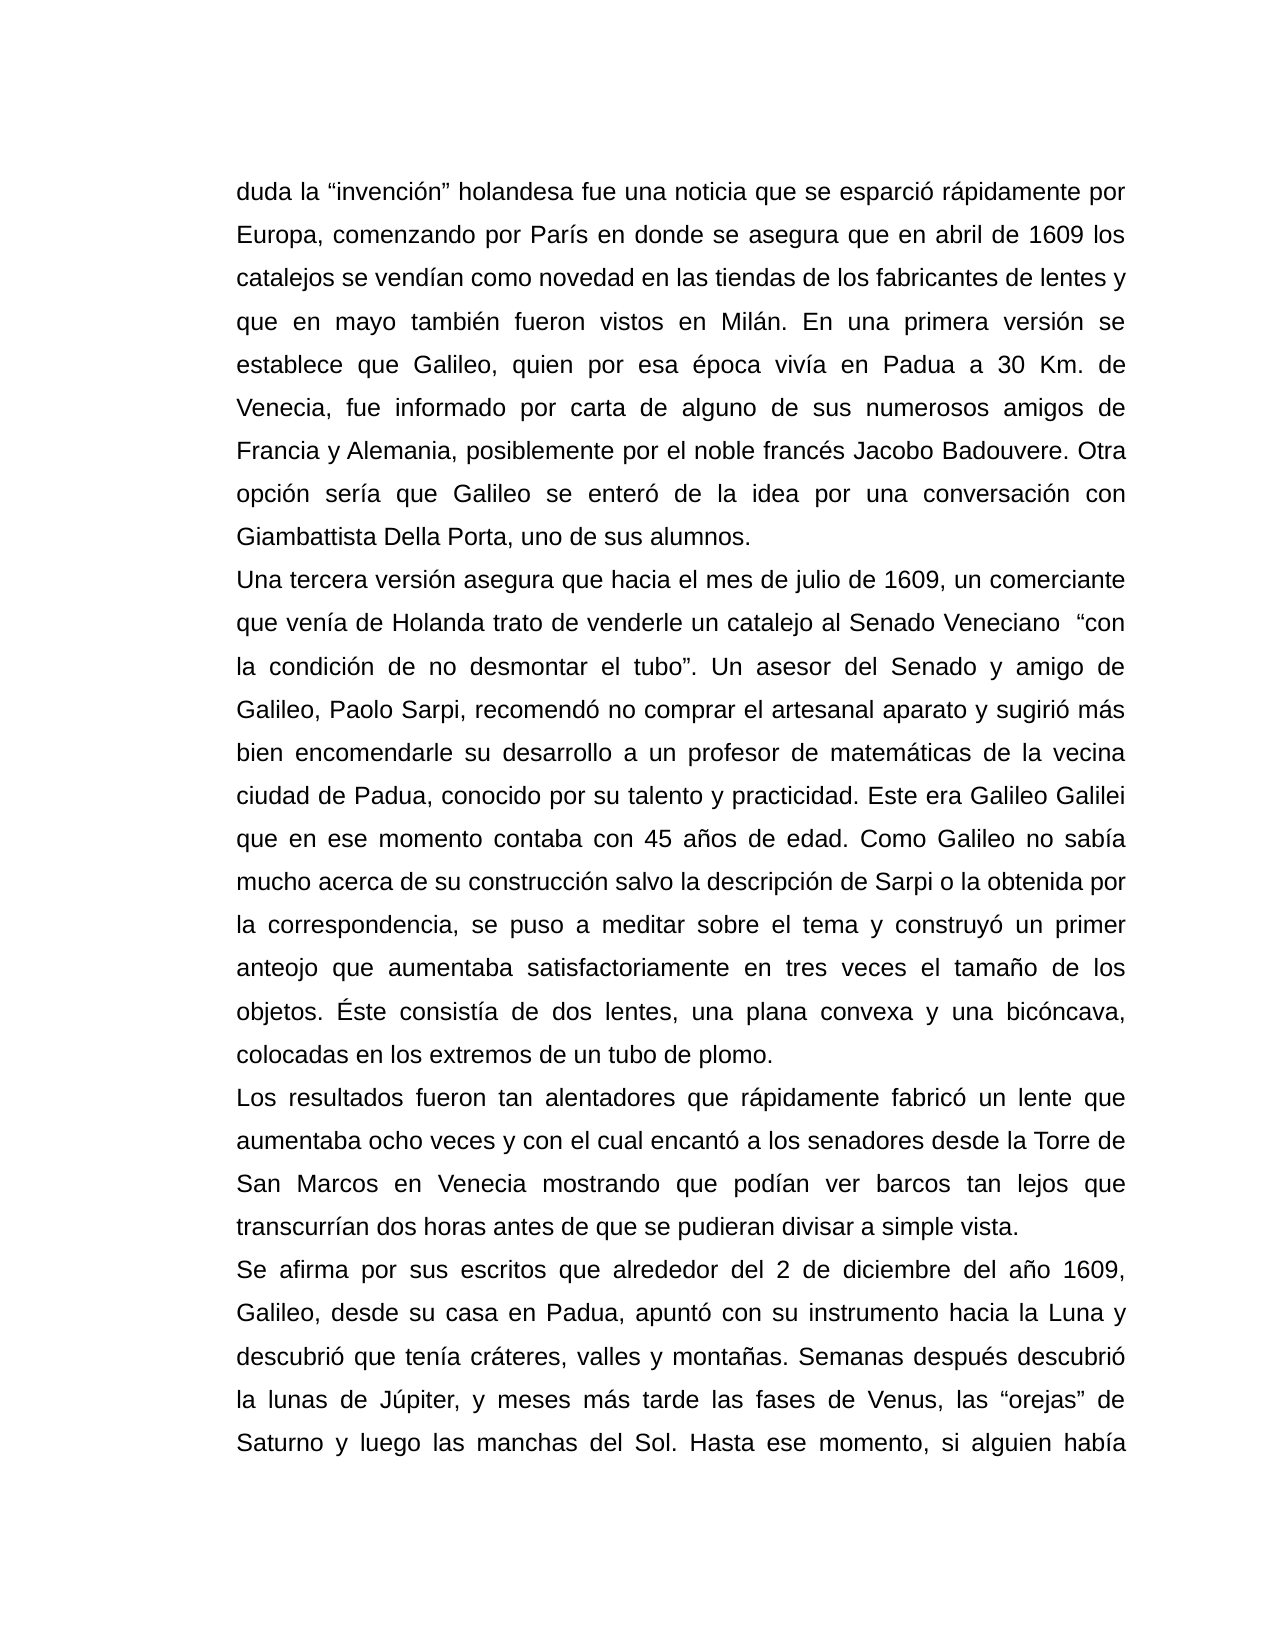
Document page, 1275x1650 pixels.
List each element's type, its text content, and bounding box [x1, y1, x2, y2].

text Los resultados fueron tan alentadores que rápidamente fabricó un lente que aumentaba ocho veces y con el cual encantó a los senadores desde la Torre de San Marcos en Venecia mostrando que podían ver barcos tan lejos que transcurrían dos horas antes de que se pudieran divisar a simple vista. [236, 1083, 1127, 1241]
text Se afirma por sus escritos que alrededor del 2 de diciembre del año 1609, Galileo, desde su casa en Padua, apuntó con su instrumento hacia la Luna y descubrió que tenía cráteres, valles y montañas. Semanas después descubrió la lunas de Júpiter, y meses más tarde las fases de Venus, las “orejas” de Saturno y luego las manchas del Sol. Hasta ese momento, si alguien había [236, 1255, 1127, 1457]
text duda la “invención” holandesa fue una noticia que se esparció rápidamente por Europa, comenzando por París en donde se asegura que en abril de 1609 los catalejos se vendían como novedad en las tiendas de los fabricantes de lentes y que en mayo también fueron vistos en Milán. En una primera versión se establece que Galileo, quien por esa época vivía en Padua a 30 Km. de Venecia, fue informado por carta de alguno de sus numerosos amigos de Francia y Alemania, posiblemente por el noble francés Jacobo Badouvere. Otra opción sería que Galileo se enteró de la idea por una conversación con Giambattista Della Porta, uno de sus alumnos. [236, 177, 1127, 551]
text Una tercera versión asegura que hacia el mes de julio de 1609, un comerciante que venía de Holanda trato de venderle un catalejo al Senado Veneciano “con la condición de no desmontar el tubo”. Un asesor del Senado y amigo de Galileo, Paolo Sarpi, recomendó no comprar el artesanal aparato y sugirió más bien encomendarle su desarrollo a un profesor de matemáticas de la vecina ciudad de Padua, conocido por su talento y practicidad. Este era Galileo Galilei que en ese momento contaba con 45 años de edad. Como Galileo no sabía mucho acerca de su construcción salvo la descripción de Sarpi o la obtenida por la correspondencia, se puso a meditar sobre el tema y construyó un primer anteojo que aumentaba satisfactoriamente en tres veces el tamaño de los objetos. Éste consistía de dos lentes, una plana convexa y una bicóncava, colocadas en los extremos de un tubo de plomo. [236, 565, 1127, 1068]
